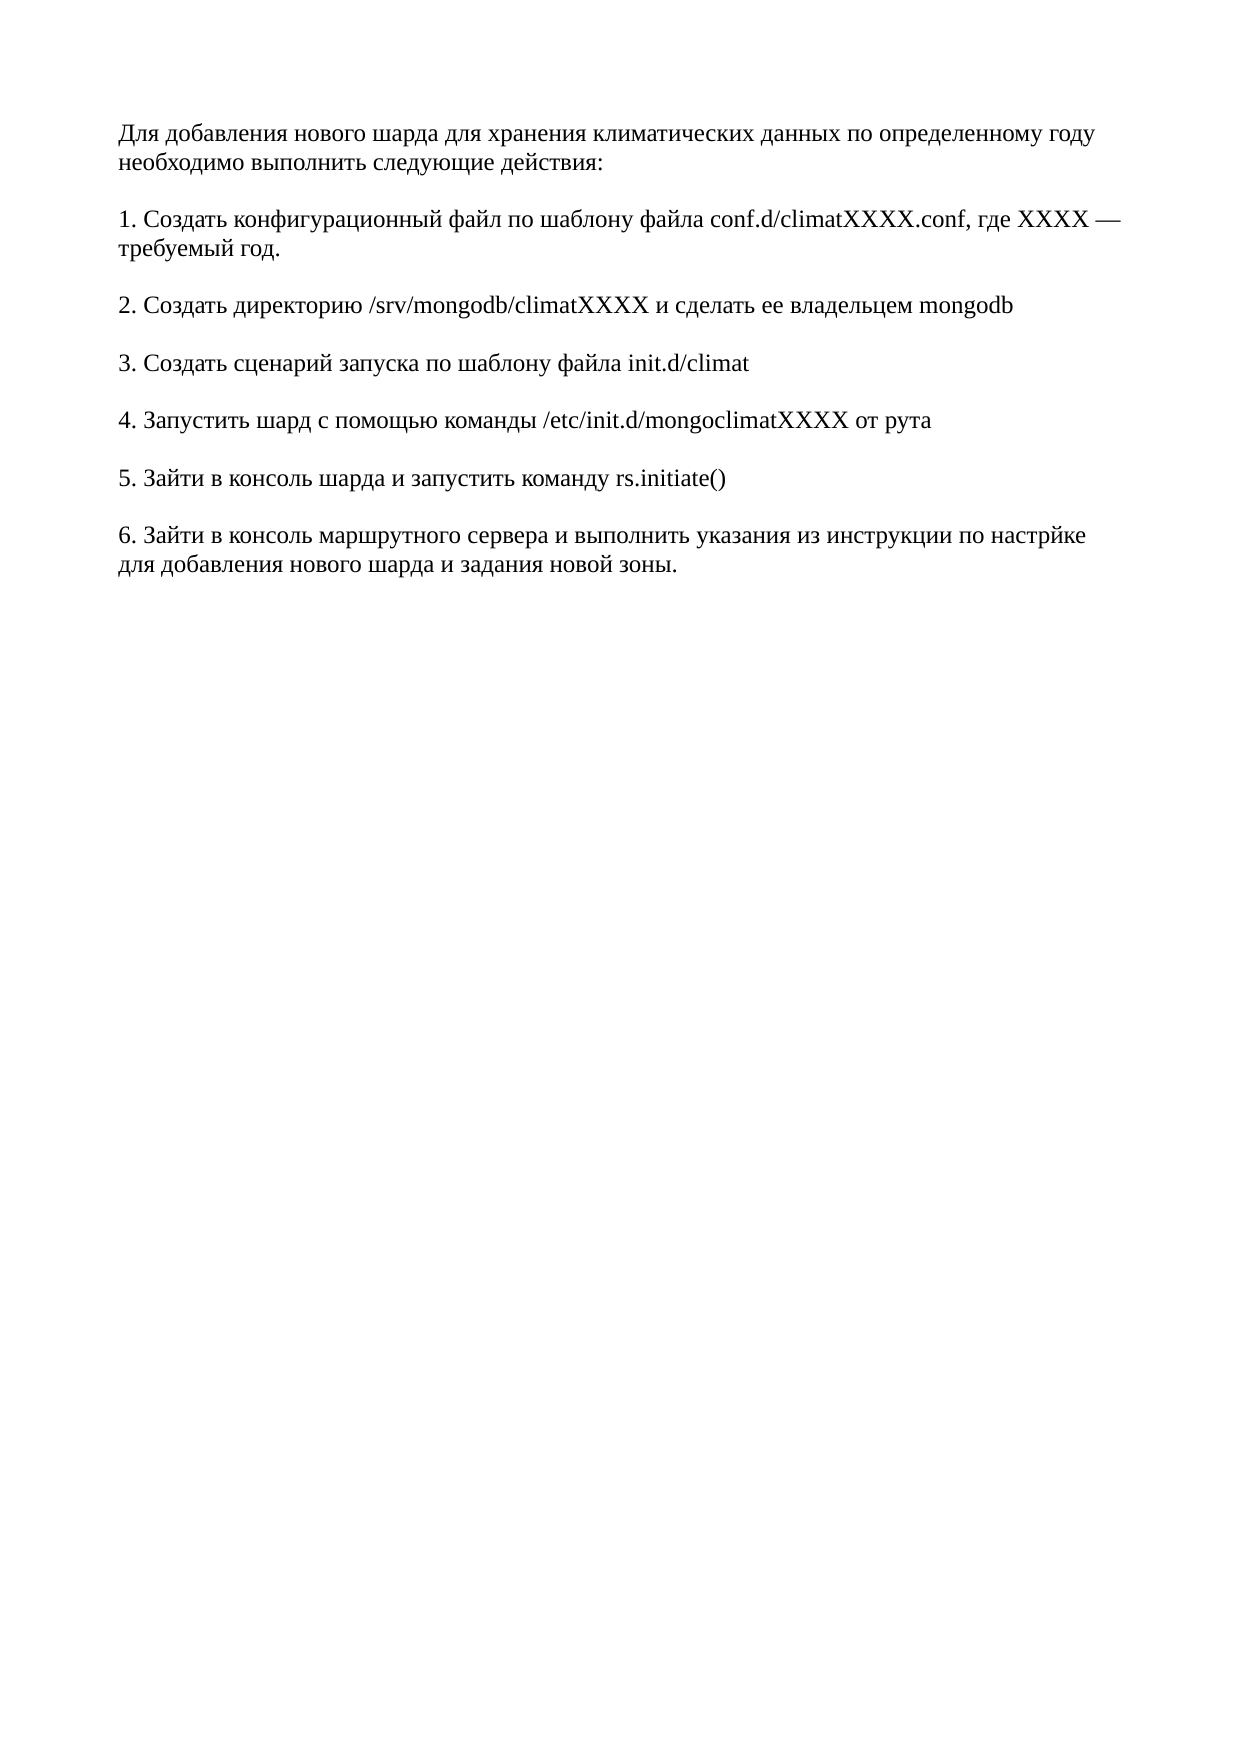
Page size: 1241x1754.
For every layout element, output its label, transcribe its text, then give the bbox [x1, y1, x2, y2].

text 4. Запустить шард с помощью команды /etc/init.d/mongoclimatXXXX от рута [118, 406, 1122, 434]
text 6. Зайти в консоль маршрутного сервера и выполнить указания из инструкции по настрйке для добавления нового шарда и задания новой зоны. [118, 521, 1122, 578]
text 2. Создать директорию /srv/mongodb/climatXXXX и сделать ее владельцем mongodb [118, 291, 1122, 319]
text 1. Создать конфигурационный файл по шаблону файла conf.d/climatXXXX.conf, где ХХХХ — требуемый год. [118, 204, 1122, 262]
text 3. Создать сценарий запуска по шаблону файла init.d/climat [118, 348, 1122, 377]
text Для добавления нового шарда для хранения климатических данных по определенному году необходимо выполнить следующие действия: [118, 118, 1122, 176]
text 5. Зайти в консоль шарда и запустить команду rs.initiate() [118, 463, 1122, 492]
